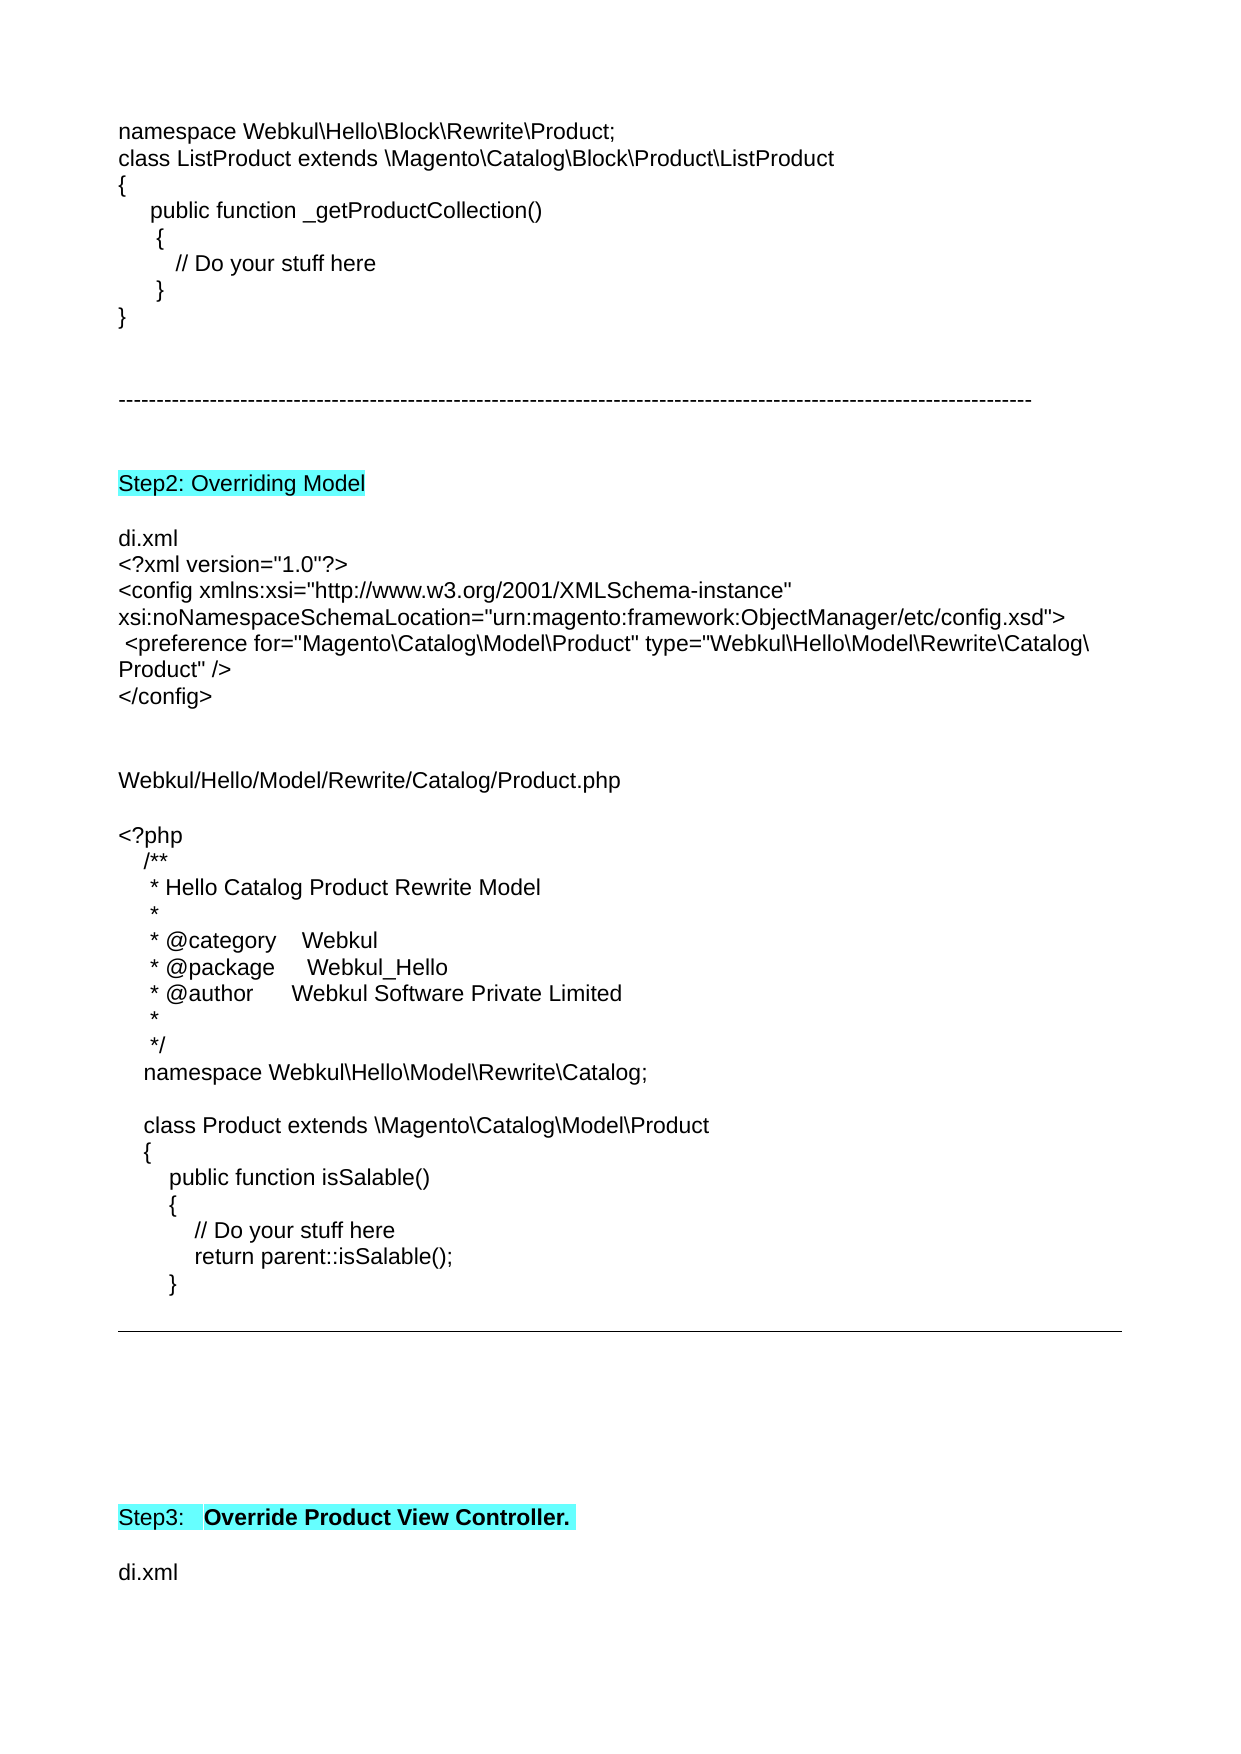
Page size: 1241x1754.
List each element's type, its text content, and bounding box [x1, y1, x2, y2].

text { [118, 171, 1122, 197]
text return parent::isSalable(); [118, 1243, 1122, 1270]
text Step3: Override Product View Controller. [118, 1504, 1122, 1530]
text namespace Webkul\Hello\Model\Rewrite\Catalog; [118, 1059, 1122, 1085]
text </config> [118, 683, 1122, 709]
text di.xml [118, 1559, 1122, 1585]
text * Hello Catalog Product Rewrite Model [118, 874, 1122, 901]
text <?xml version="1.0"?> [118, 551, 1122, 577]
text } [118, 303, 1122, 329]
text } [118, 1270, 1122, 1296]
text public function isSalable() [118, 1164, 1122, 1191]
text class Product extends \Magento\Catalog\Model\Product [118, 1112, 1122, 1138]
text { [118, 1191, 1122, 1217]
text di.xml [118, 524, 1122, 551]
text /** [118, 848, 1122, 874]
text ------------------------------------------------------------------------------------------------------------------------ [118, 386, 1122, 412]
text namespace Webkul\Hello\Block\Rewrite\Product; [118, 118, 1122, 144]
text public function _getProductCollection() [118, 197, 1122, 223]
text Webkul/Hello/Model/Rewrite/Catalog/Product.php [118, 767, 1122, 793]
text * [118, 901, 1122, 927]
subtitle Step2: Overriding Model [118, 469, 1122, 496]
text class ListProduct extends \Magento\Catalog\Block\Product\ListProduct [118, 144, 1122, 171]
text * @category Webkul [118, 927, 1122, 953]
text * [118, 1006, 1122, 1032]
text * @package Webkul_Hello [118, 953, 1122, 980]
text <config xmlns:xsi="http://www.w3.org/2001/XMLSchema-instance" xsi:noNamespaceSchemaLocation="urn:magento:framework:ObjectManager/etc/config.xsd"> [118, 577, 1122, 630]
text { [118, 1138, 1122, 1164]
text { [118, 223, 1122, 250]
text <preference for="Magento\Catalog\Model\Product" type="Webkul\Hello\Model\Rewrite\Catalog\Product" /> [118, 630, 1122, 683]
text */ [118, 1032, 1122, 1059]
text } [118, 276, 1122, 303]
text * @author Webkul Software Private Limited [118, 980, 1122, 1006]
text // Do your stuff here [118, 250, 1122, 276]
text <?php [118, 822, 1122, 848]
text // Do your stuff here [118, 1217, 1122, 1243]
